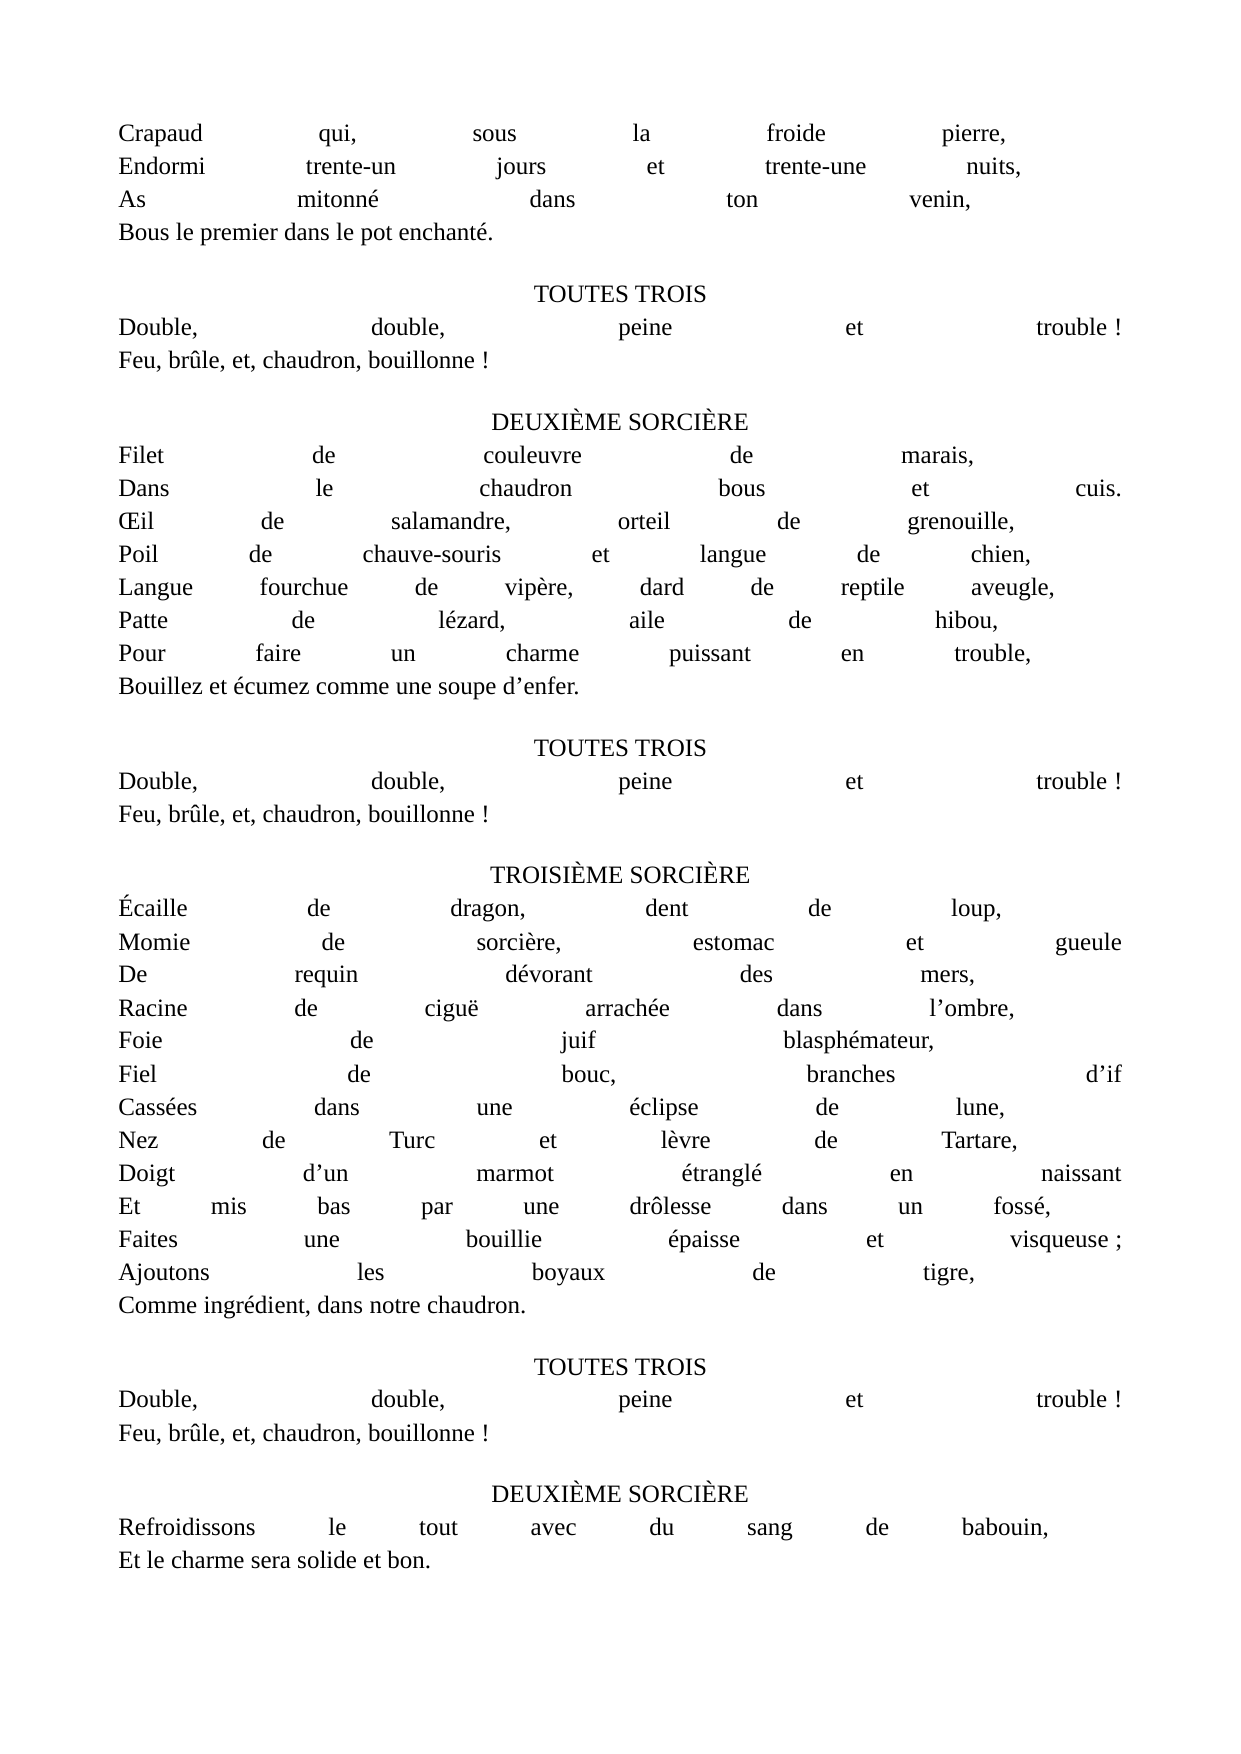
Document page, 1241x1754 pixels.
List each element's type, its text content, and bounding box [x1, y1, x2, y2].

text Écaille de dragon, dent de loup, Momie de sorcière, estomac et gueule De requin dévorant des mers, Racine de ciguë arrachée dans l’ombre, Foie de juif blasphémateur, Fiel de bouc, branches d’if Cassées dans une éclipse de lune, Nez de Turc et lèvre de Tartare, Doigt d’un marmot étranglé en naissant Et mis bas par une drôlesse dans un fossé, Faites une bouillie épaisse et visqueuse ; Ajoutons les boyaux de tigre, Comme ingrédient, dans notre chaudron. [118, 893, 1122, 1318]
text Crapaud qui, sous la froide pierre, Endormi trente-un jours et trente-une nuits, As mitonné dans ton venin, Bous le premier dans le pot enchanté. [118, 118, 1122, 246]
text DEUXIÈME SORCIÈRE [118, 1479, 1122, 1508]
text Refroidissons le tout avec du sang de babouin, Et le charme sera solide et bon. [118, 1512, 1122, 1574]
text Double, double, peine et trouble ! Feu, brûle, et, chaudron, bouillonne ! [118, 1384, 1122, 1446]
text Filet de couleuvre de marais, Dans le chaudron bous et cuis. Œil de salamandre, orteil de grenouille, Poil de chauve-souris et langue de chien, Langue fourchue de vipère, dard de reptile aveugle, Patte de lézard, aile de hibou, Pour faire un charme puissant en trouble, Bouillez et écumez comme une soupe d’enfer. [118, 440, 1122, 700]
text TOUTES TROIS [118, 279, 1122, 308]
text DEUXIÈME SORCIÈRE [118, 407, 1122, 436]
text TROISIÈME SORCIÈRE [118, 861, 1122, 889]
text TOUTES TROIS [118, 1352, 1122, 1380]
text TOUTES TROIS [118, 733, 1122, 761]
text Double, double, peine et trouble ! Feu, brûle, et, chaudron, bouillonne ! [118, 312, 1122, 374]
text Double, double, peine et trouble ! Feu, brûle, et, chaudron, bouillonne ! [118, 766, 1122, 827]
